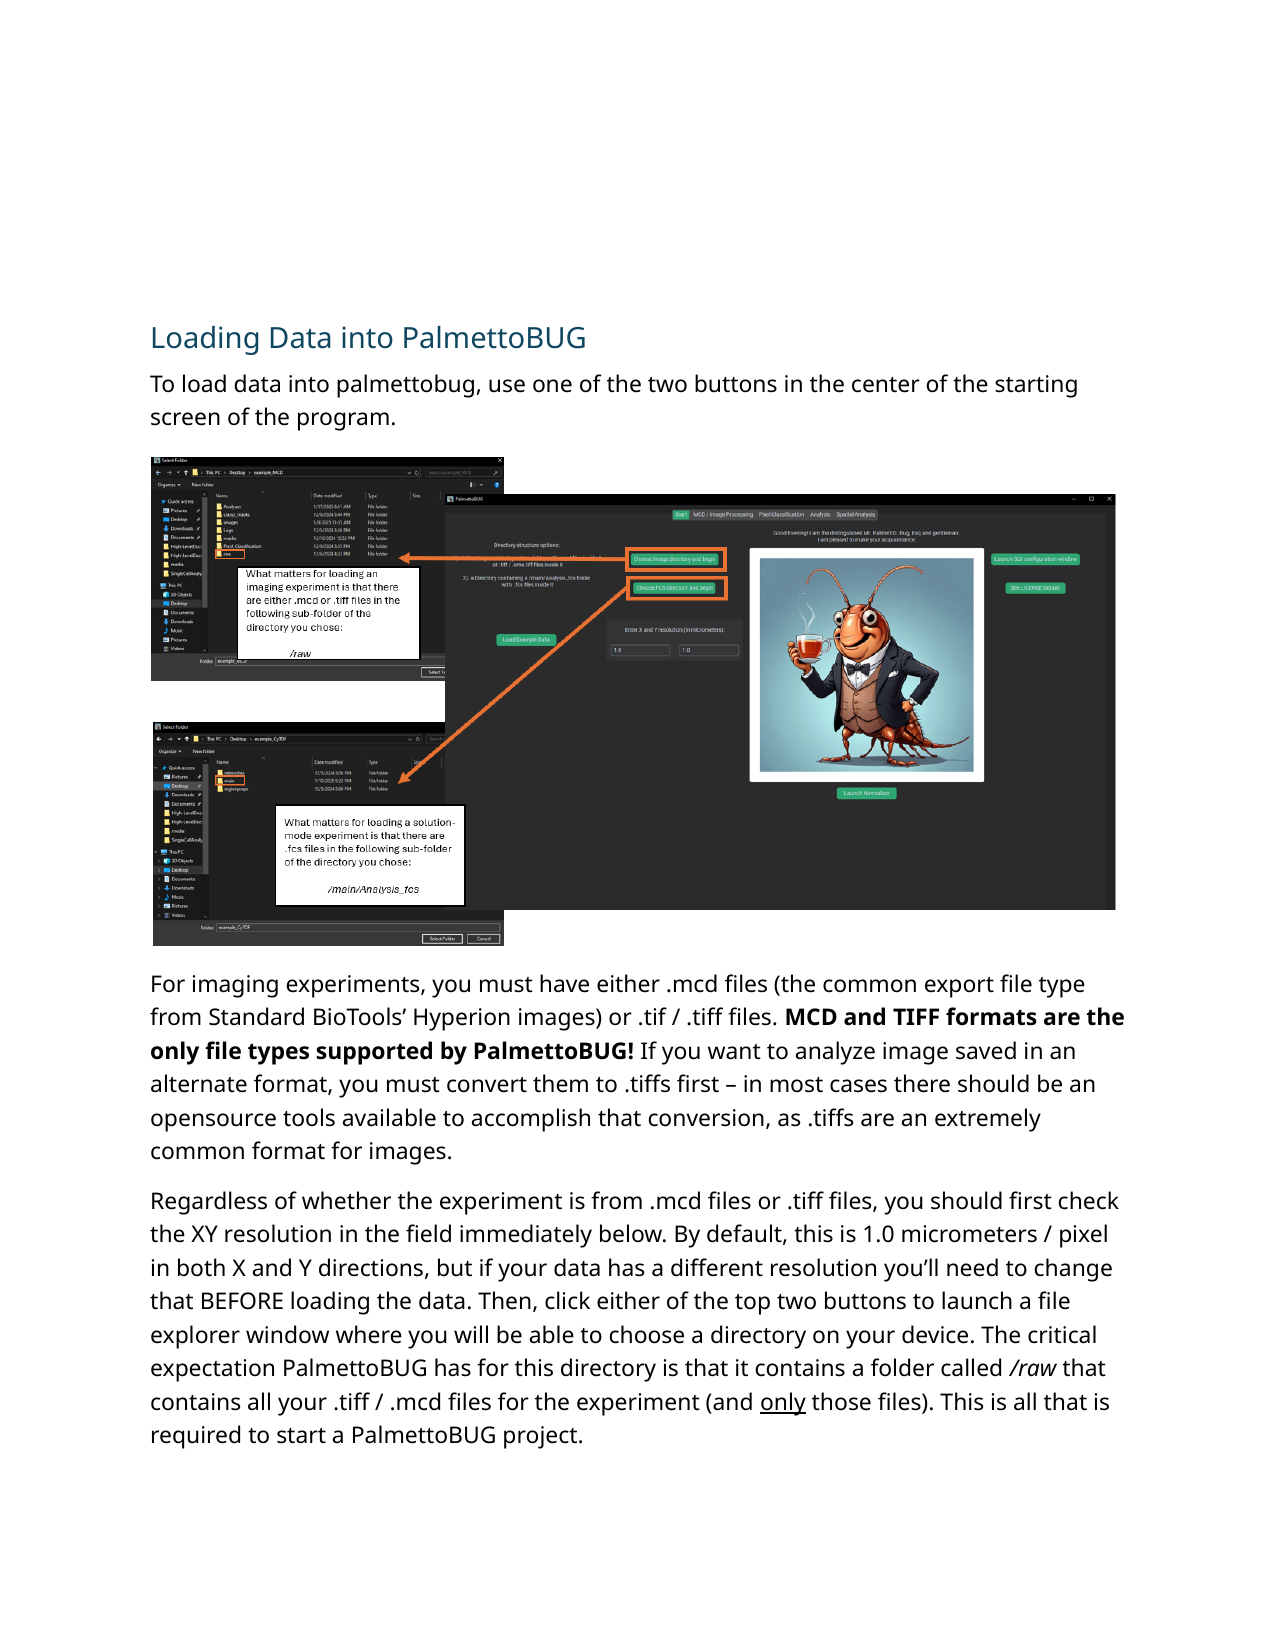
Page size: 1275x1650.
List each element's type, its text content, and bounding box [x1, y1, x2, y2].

text For imaging experiments, you must have either .mcd files (the common export file type from Standard BioTools’ Hyperion images) or .tif / .tiff files. MCD and TIFF formats are the only file types supported by PalmettoBUG! If you want to analyze image saved in an alternate format, you must convert them to .tiffs first – in most cases there should be an opensource tools available to accomplish that conversion, as .tiffs are an extremely common format for images. [150, 968, 1125, 1166]
text To load data into palmettobug, use one of the two buttons in the center of the starting screen of the program. [150, 368, 1125, 432]
text Regardless of whether the experiment is from .mcd files or .tiff files, you should first check the XY resolution in the field immediately below. By default, this is 1.0 micrometers / pixel in both X and Y directions, but if your data has a different resolution you’ll need to change that BEFORE loading the data. Then, click either of the top two buttons to launch a file explorer window where you will be able to choose a directory on your device. The critical expectation PalmettoBUG has for this directory is that it contains a folder called /raw that contains all your .tiff / .mcd files for the experiment (and only those files). This is all that is required to start a PalmettoBUG project. [150, 1185, 1125, 1450]
subtitle Loading Data into PalmettoBUG [150, 317, 1125, 357]
